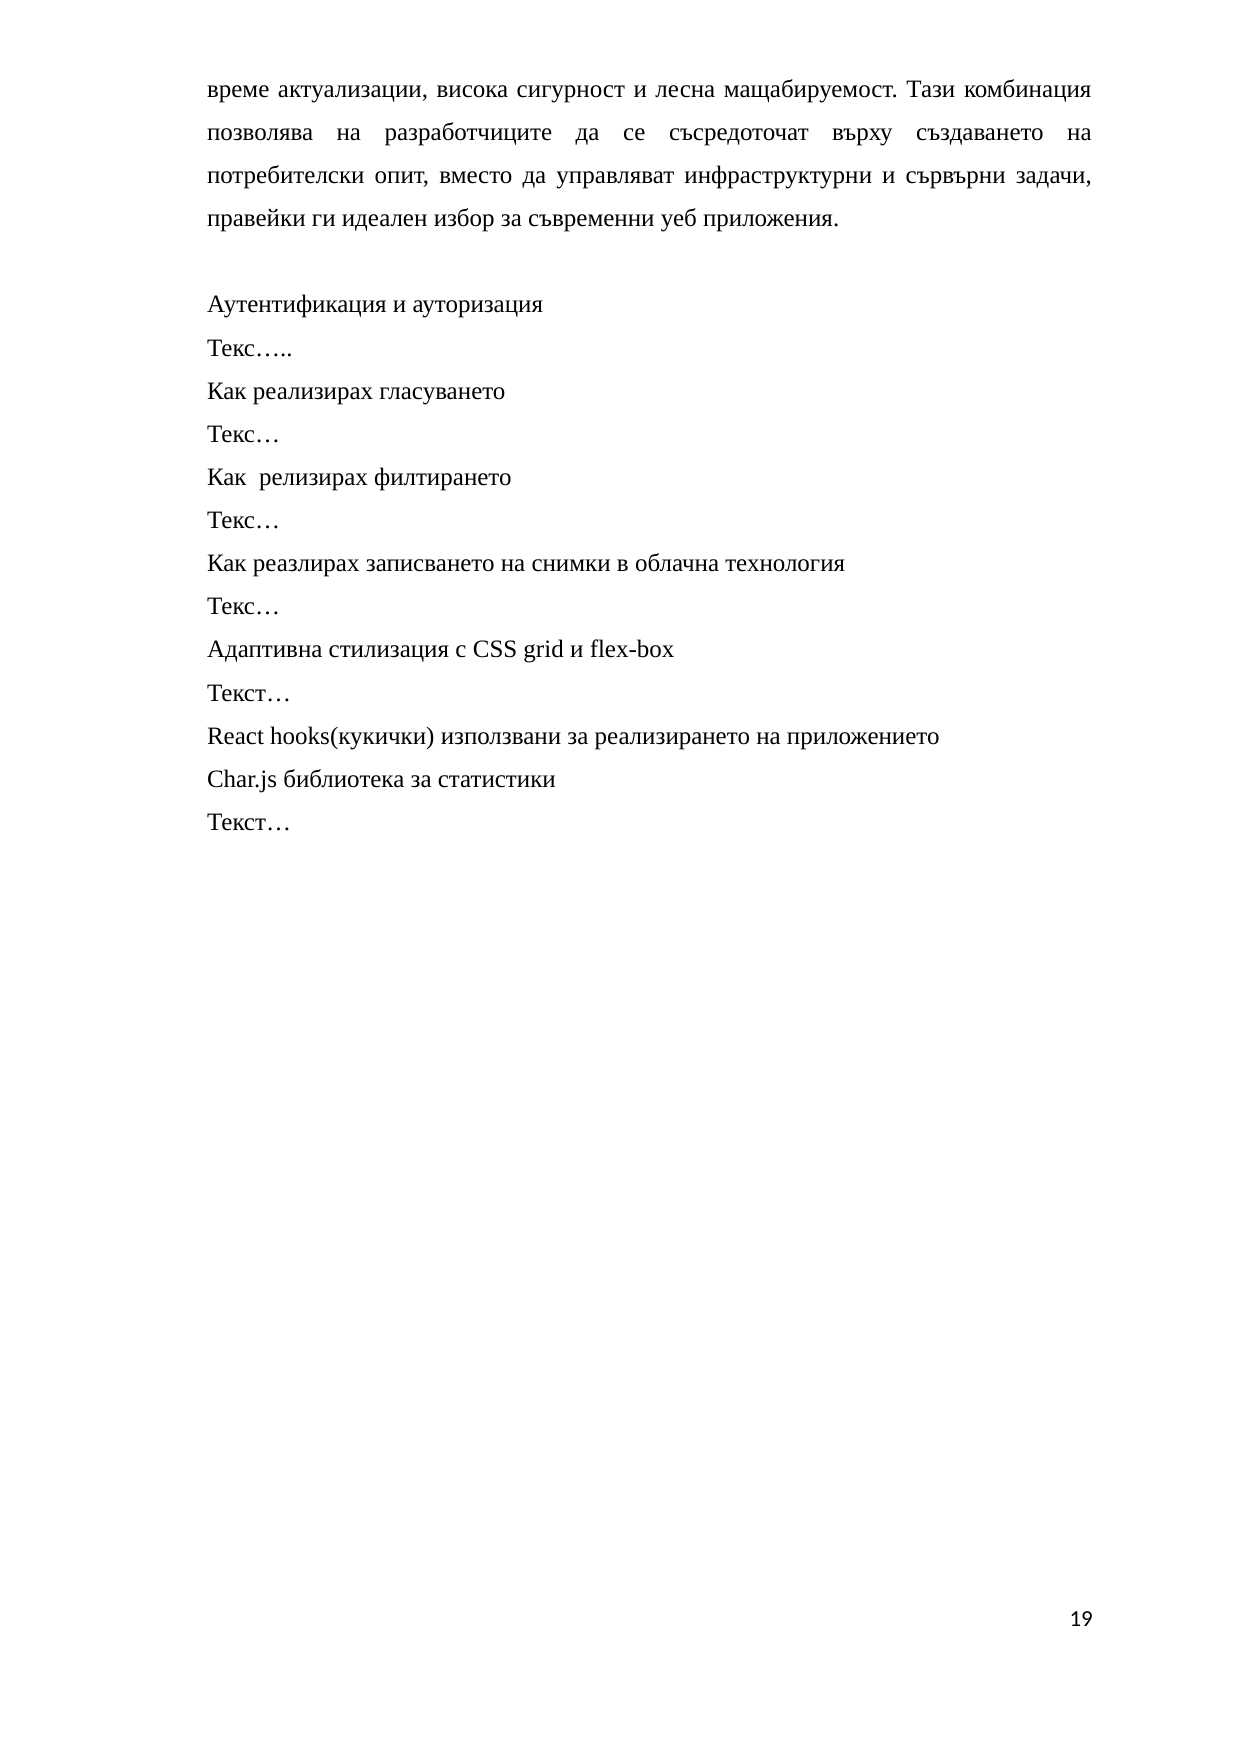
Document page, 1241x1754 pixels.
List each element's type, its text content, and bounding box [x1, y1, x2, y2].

text време актуализации, висока сигурност и лесна мащабируемост. Тази комбинация позволява на разработчиците да се съсредоточат върху създаването на потребителски опит, вместо да управляват инфраструктурни и сървърни задачи, правейки ги идеален избор за съвременни уеб приложения. [207, 74, 1092, 232]
text React hooks(кукички) използвани за реализирането на приложението [207, 721, 1092, 749]
text Аутентификация и ауторизация [207, 289, 1092, 318]
text Текс….. [207, 333, 1092, 361]
text Текс… [207, 419, 1092, 448]
text Текст… [207, 807, 1092, 836]
text Как реазлирах записването на снимки в облачна технология [207, 548, 1092, 577]
text Char.js библиотека за статистики [207, 764, 1092, 793]
text Текст… [207, 678, 1092, 706]
text Текс… [207, 591, 1092, 620]
text Текс… [207, 505, 1092, 534]
text Адаптивна стилизация с CSS grid и flex-box [207, 634, 1092, 663]
text Как релизирах филтирането [207, 462, 1092, 491]
text Как реализирах гласуването [207, 376, 1092, 404]
